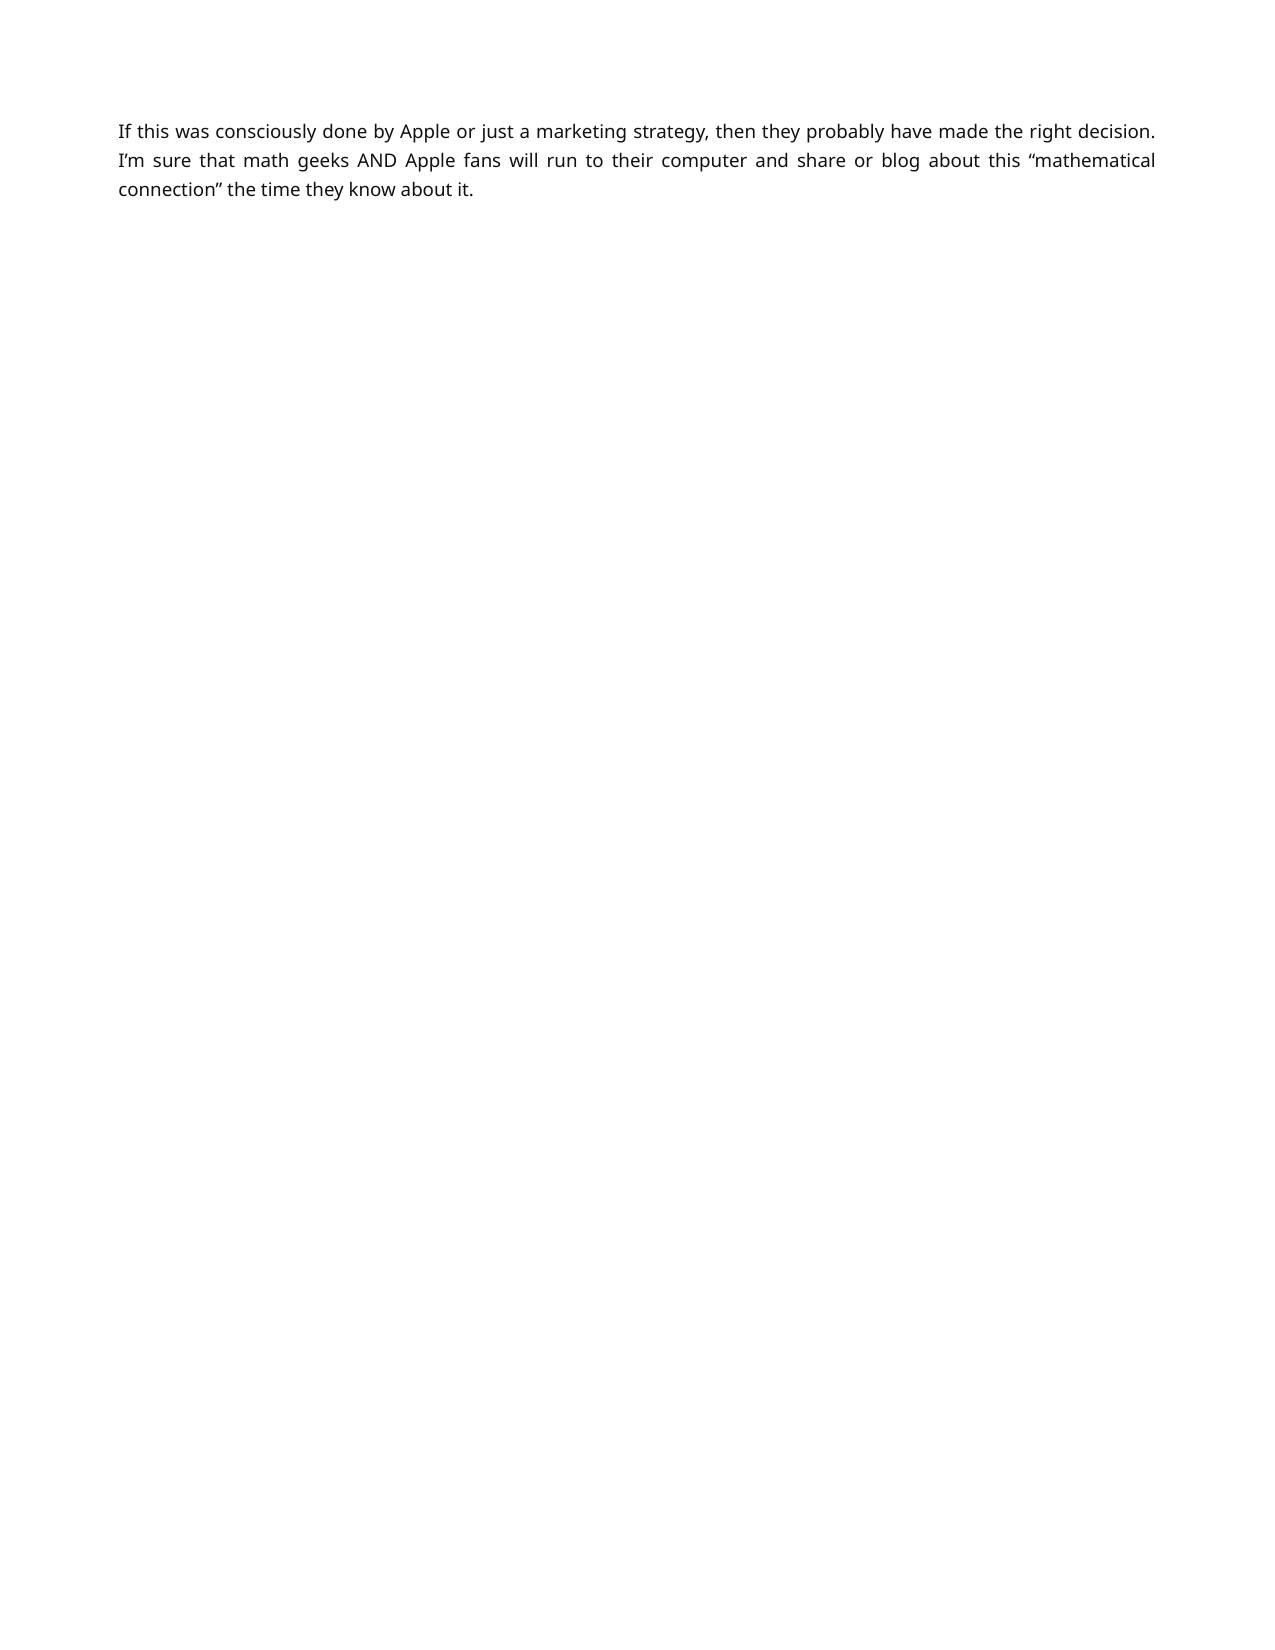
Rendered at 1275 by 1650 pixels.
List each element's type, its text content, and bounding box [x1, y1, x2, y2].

text If this was consciously done by Apple or just a marketing strategy, then they probably have made the right decision. I’m sure that math geeks AND Apple fans will run to their computer and share or blog about this “mathematical connection” the time they know about it. [118, 118, 1157, 202]
